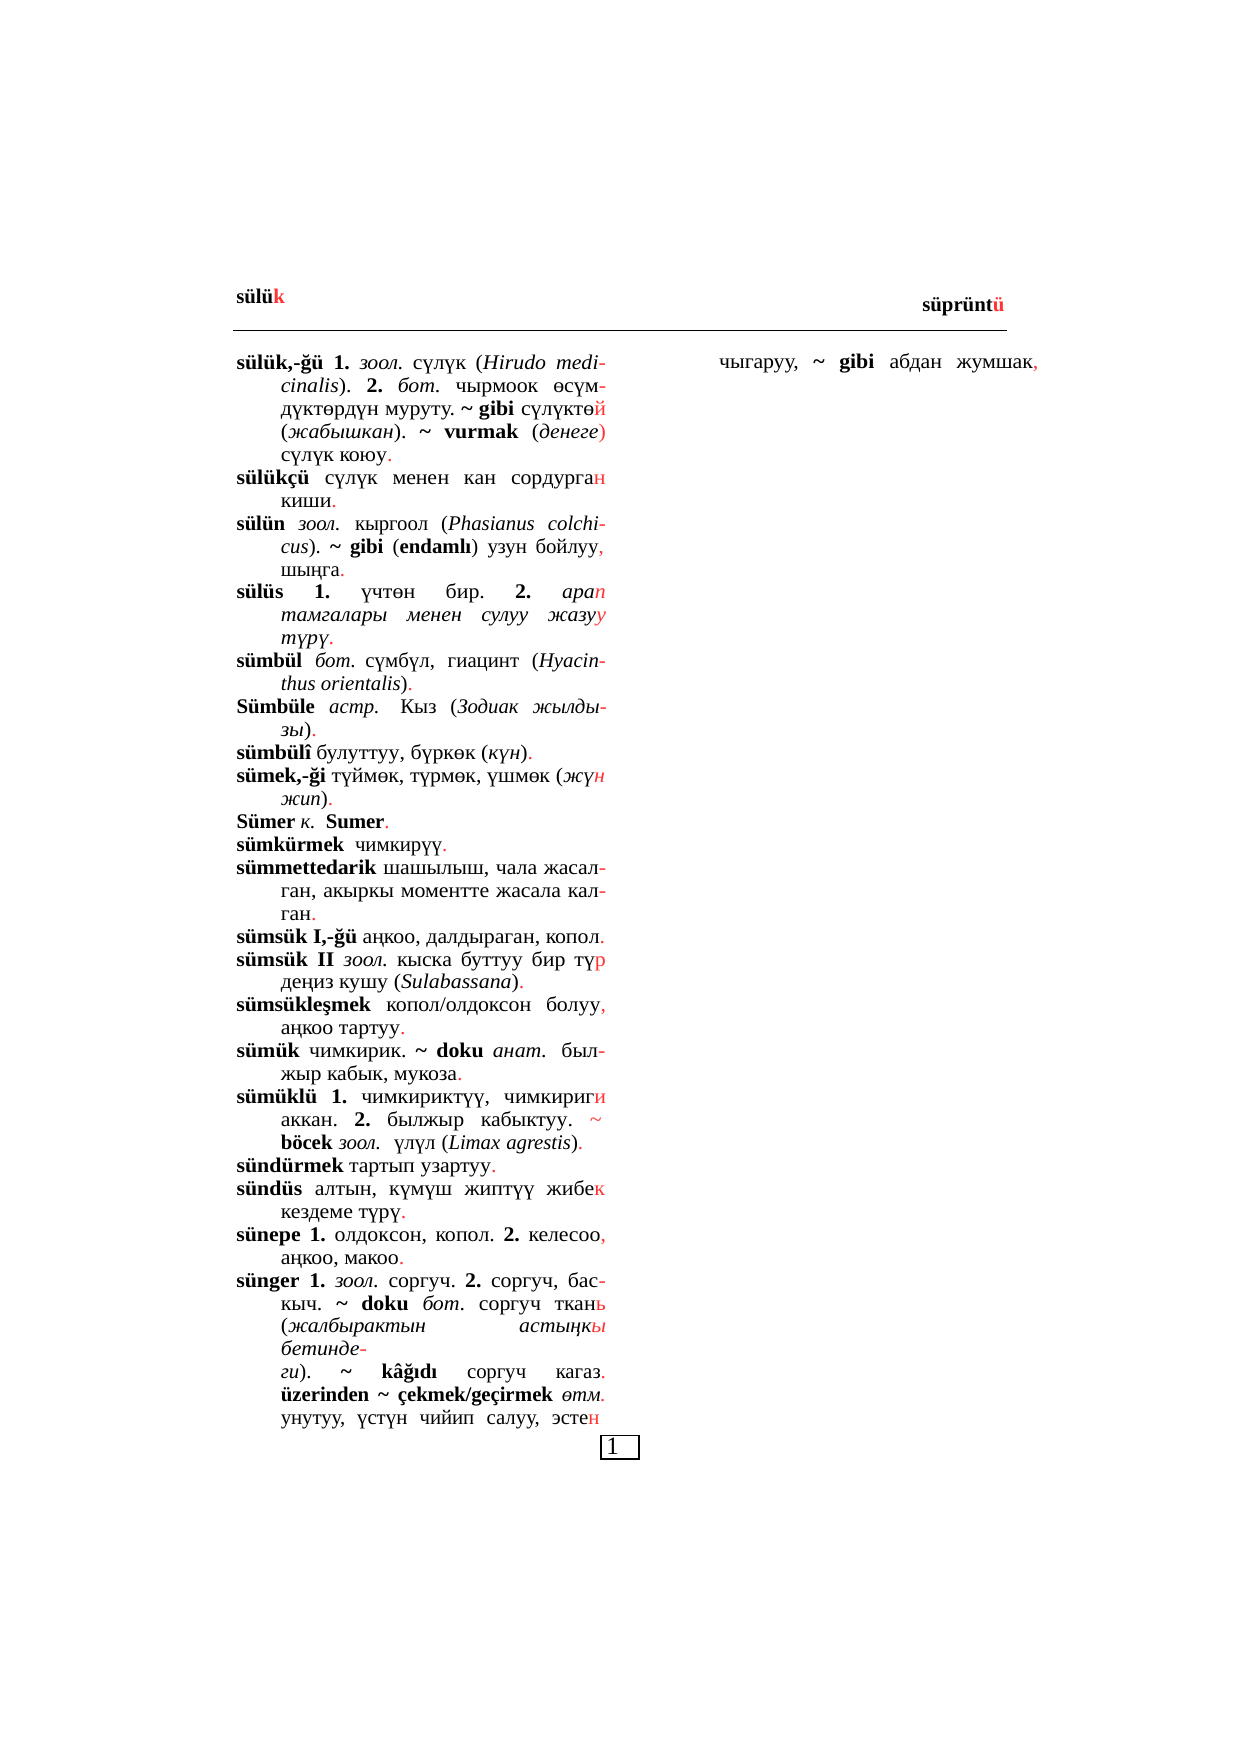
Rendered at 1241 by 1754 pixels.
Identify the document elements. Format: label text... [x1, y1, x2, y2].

text sündürmek тартып узартуу. [236, 1154, 609, 1177]
text ги). ~ kâğıdı соргуч кагаз. üzerinden ~ çekmek/geçirmek өтм. унутуу, үстүн чийип салуу, эстен [281, 1361, 606, 1429]
text sümmettedarik шашылыш, чала жасал- ган, акыркы моментте жасала кал- ган. [236, 856, 606, 925]
text sülün зоол. кыргоол (Phasianus colchi- cus). ~ gibi (endamlı) узун бойлуу, [236, 512, 606, 558]
text чыгаруу, ~ gibi абдан жумшак, [719, 350, 1062, 373]
text sümsük I,-ğü аңкоо, далдыраган, копол. [236, 925, 609, 948]
text жип). [281, 787, 334, 810]
text böcek зоол. үлүл (Limax agrestis). [281, 1131, 587, 1154]
text sündüs алтын, күмүш жиптүү жибек [236, 1177, 609, 1200]
text sümbül бот. сүмбүл, гиацинт (Hyacin- thus orientalis). [236, 649, 606, 695]
text sümsükleşmek копол/олдоксон болуу, аңкоо тартуу. [236, 993, 606, 1039]
text sümbülî булуттуу, бүркөк (күн). [236, 741, 609, 764]
text Sümbüle астр. Кыз (Зодиак жылды- [236, 695, 609, 718]
text sümek,-ği түймөк, түрмөк, үшмөк (жүн [236, 764, 609, 787]
text шыңга. [281, 558, 348, 581]
text кездеме түрү. [281, 1200, 407, 1223]
text sümüklü 1. чимкириктүү, чимкириги аккан. 2. былжыр кабыктуу. ~ [236, 1085, 606, 1131]
text sümsük II зоол. кыска буттуу бир түр деңиз кушу (Sulabassana). [236, 948, 606, 993]
text sülük [236, 284, 285, 308]
text süprüntü [922, 292, 1065, 316]
text sünger 1. зоол. соргуч. 2. соргуч, бас- кыч. ~ doku бот. соргуч ткань (жалбырактын астыңкы бетинде- [236, 1269, 606, 1360]
text sümük чимкирик. ~ doku анат. был- [236, 1039, 609, 1062]
text sünepe 1. олдоксон, копол. 2. келесоо, аңкоо, макоо. [236, 1223, 606, 1269]
text жыр кабык, мукоза. [281, 1062, 465, 1085]
text sülük,-ğü 1. зоол. сүлүк (Hirudo medi- cinalis). 2. бот. чырмоок өсүм- дүктөрдүн муруту. ~ gibi сүлүктөй (жaбышкан). ~ vurmak (денеге) сүлүк коюу. [236, 350, 606, 466]
text Sümer к. Sumer. sümkürmek чимкирүү. [236, 810, 494, 856]
text sülükçü сүлүк менен кан сордурган киши. [236, 466, 606, 512]
text зы). [281, 718, 318, 741]
text sülüs 1. үчтөн бир. 2. арап тамгалары менен сулуу жазуу түрү. [236, 581, 606, 649]
